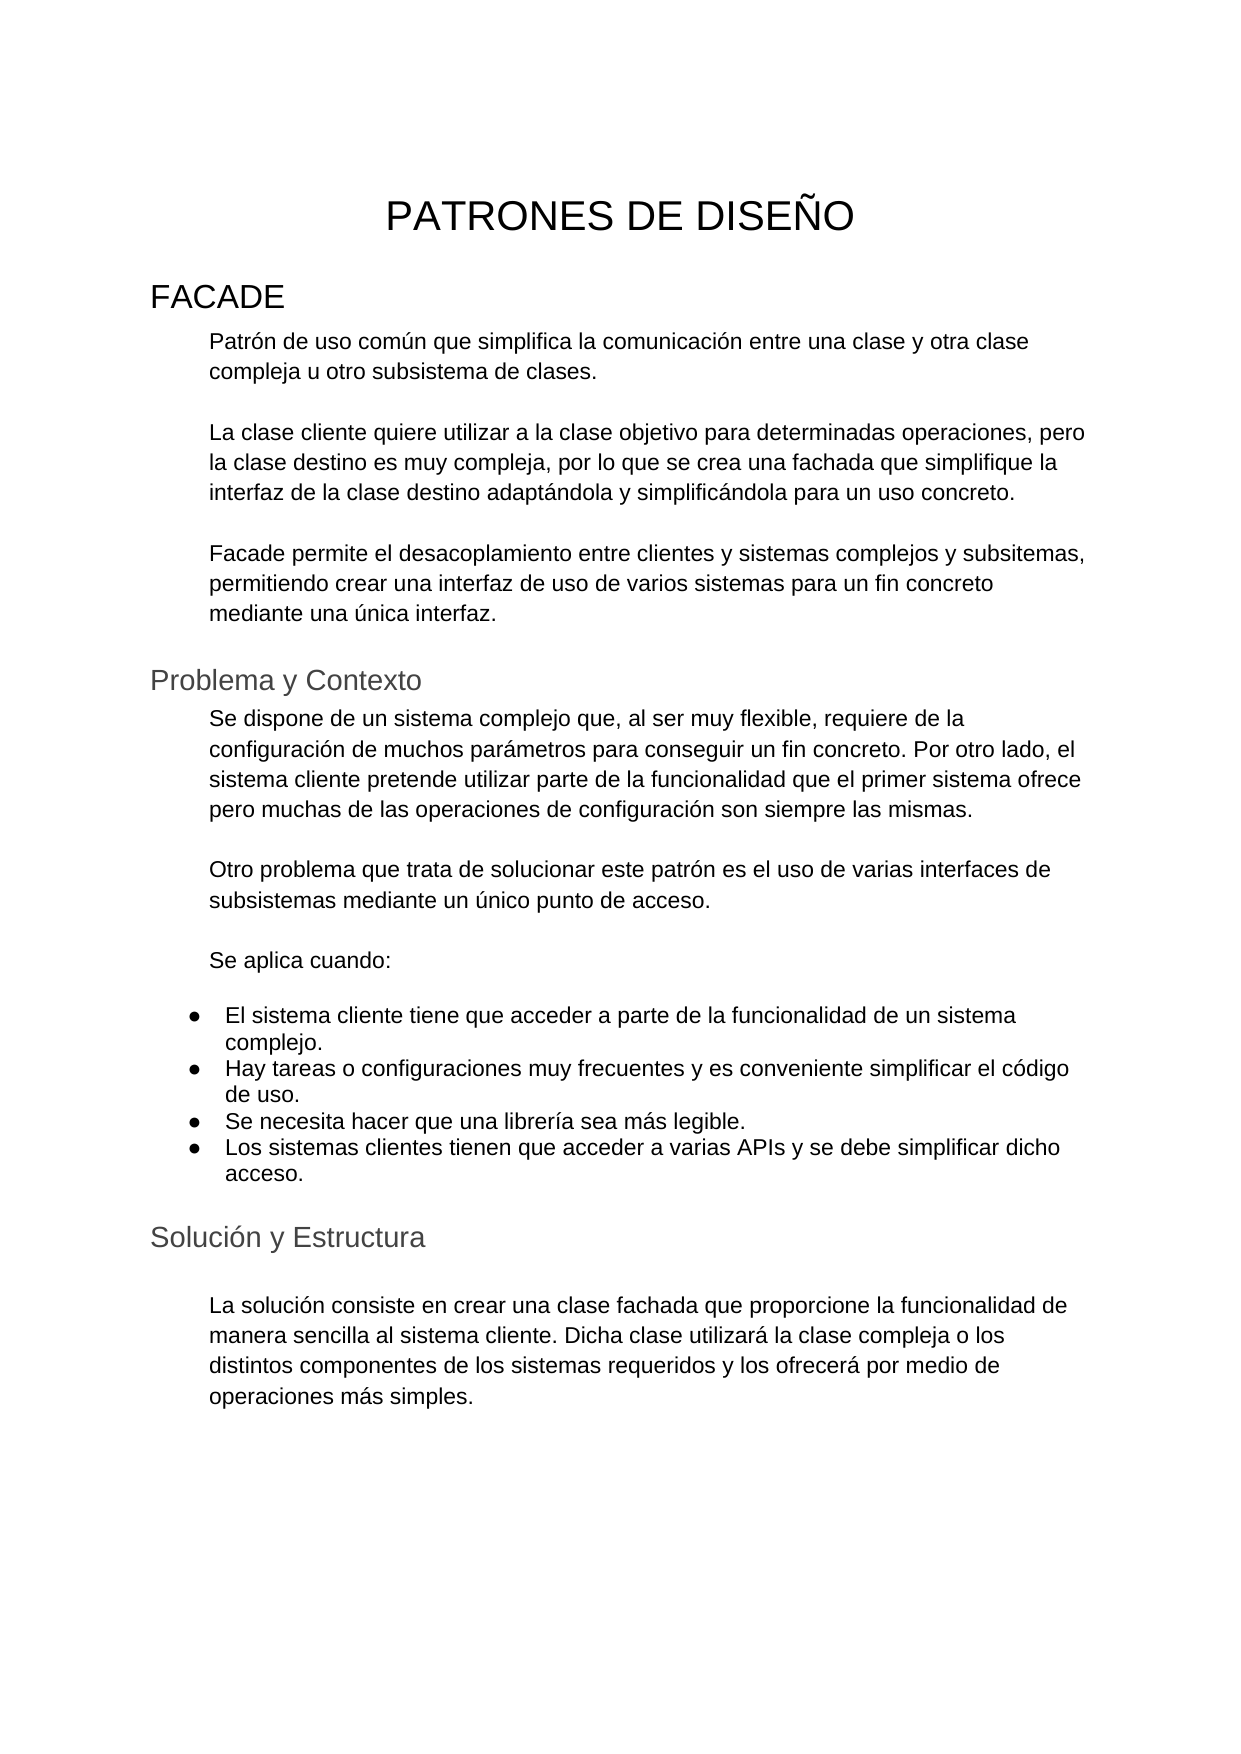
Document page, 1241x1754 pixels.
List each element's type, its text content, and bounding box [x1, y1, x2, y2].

text Patrón de uso común que simplifica la comunicación entre una clase y otra clase compleja u otro subsistema de clases. [209, 328, 1090, 384]
text Otro problema que trata de solucionar este patrón es el uso de varias interfaces de subsistemas mediante un único punto de acceso. [209, 856, 1090, 913]
text Facade permite el desacoplamiento entre clientes y sistemas complejos y subsitemas, permitiendo crear una interfaz de uso de varios sistemas para un fin concreto mediante una única interfaz. [209, 539, 1090, 626]
list Se necesita hacer que una librería sea más legible. [187, 1108, 1090, 1134]
subtitle FACADE [150, 277, 1090, 316]
text Se dispone de un sistema complejo que, al ser muy flexible, requiere de la configuración de muchos parámetros para conseguir un fin concreto. Por otro lado, el sistema cliente pretende utilizar parte de la funcionalidad que el primer sistema ofrece pero muchas de las operaciones de configuración son siempre las mismas. [209, 705, 1090, 822]
subtitle Problema y Contexto [150, 663, 1090, 697]
list El sistema cliente tiene que acceder a parte de la funcionalidad de un sistema complejo. [187, 1002, 1090, 1055]
subtitle PATRONES DE DISEÑO [150, 192, 1090, 239]
text La clase cliente quiere utilizar a la clase objetivo para determinadas operaciones, pero la clase destino es muy compleja, por lo que se crea una fachada que simplifique la interfaz de la clase destino adaptándola y simplificándola para un uso concreto. [209, 419, 1090, 505]
list Hay tareas o configuraciones muy frecuentes y es conveniente simplificar el código de uso. [187, 1055, 1090, 1108]
text Se aplica cuando: [209, 947, 1090, 973]
subtitle Solución y Estructura [150, 1220, 1090, 1253]
list Los sistemas clientes tienen que acceder a varias APIs y se debe simplificar dicho acceso. [187, 1134, 1090, 1187]
text La solución consiste en crear una clase fachada que proporcione la funcionalidad de manera sencilla al sistema cliente. Dicha clase utilizará la clase compleja o los distintos componentes de los sistemas requeridos y los ofrecerá por medio de operaciones más simples. [209, 1292, 1090, 1409]
